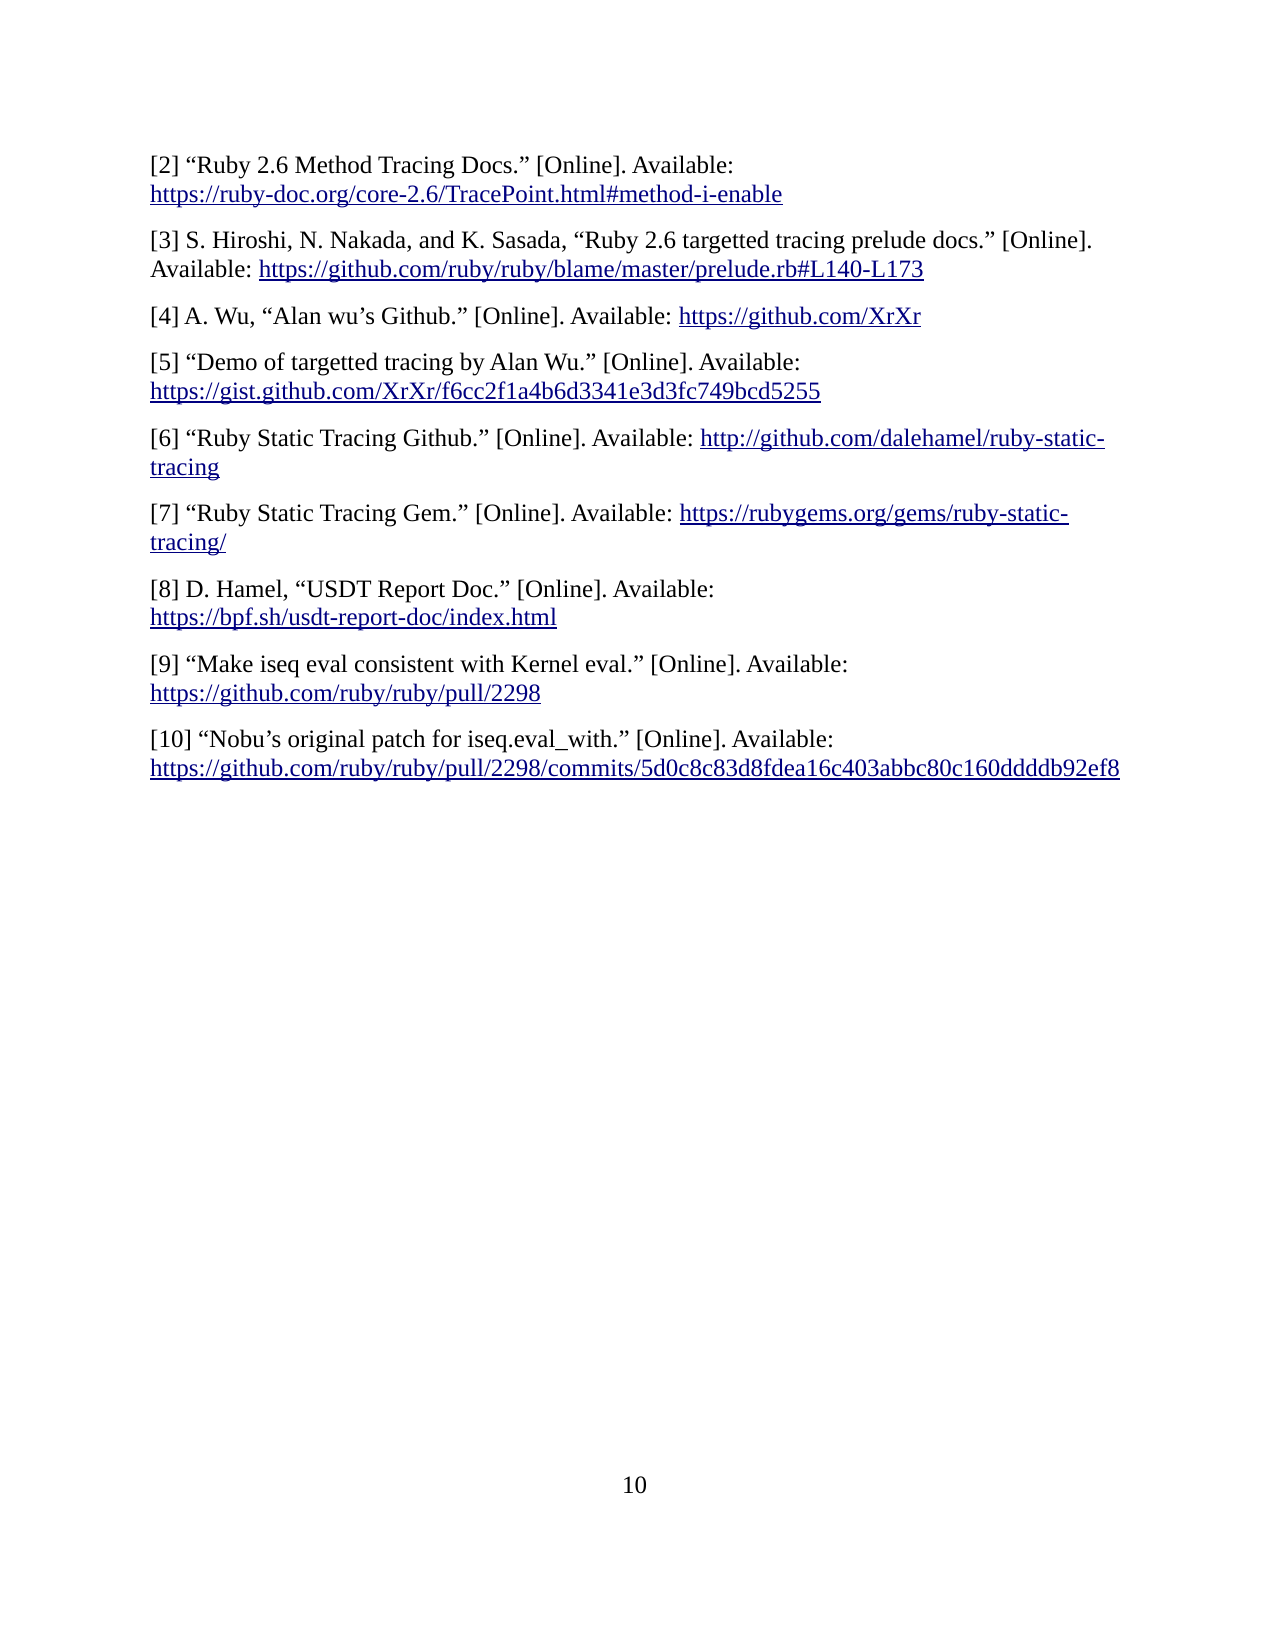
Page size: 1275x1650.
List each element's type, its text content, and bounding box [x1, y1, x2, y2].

text [6] “Ruby Static Tracing Github.” [Online]. Available: http://github.com/dalehamel/ruby-static-tracing [150, 423, 1125, 480]
text [5] “Demo of targetted tracing by Alan Wu.” [Online]. Available: https://gist.github.com/XrXr/f6cc2f1a4b6d3341e3d3fc749bcd5255 [150, 347, 1125, 405]
text [4] A. Wu, “Alan wu’s Github.” [Online]. Available: https://github.com/XrXr [150, 301, 1125, 329]
text [2] “Ruby 2.6 Method Tracing Docs.” [Online]. Available: https://ruby-doc.org/core-2.6/TracePoint.html#method-i-enable [150, 150, 1125, 207]
text [10] “Nobu’s original patch for iseq.eval_with.” [Online]. Available: https://github.com/ruby/ruby/pull/2298/commits/5d0c8c83d8fdea16c403abbc80c160ddddb92ef8 [150, 724, 1125, 782]
text [7] “Ruby Static Tracing Gem.” [Online]. Available: https://rubygems.org/gems/ruby-static-tracing/ [150, 498, 1125, 556]
text [8] D. Hamel, “USDT Report Doc.” [Online]. Available: https://bpf.sh/usdt-report-doc/index.html [150, 574, 1125, 631]
text [3] S. Hiroshi, N. Nakada, and K. Sasada, “Ruby 2.6 targetted tracing prelude docs.” [Online]. Available: https://github.com/ruby/ruby/blame/master/prelude.rb#L140-L173 [150, 225, 1125, 283]
text [9] “Make iseq eval consistent with Kernel eval.” [Online]. Available: https://github.com/ruby/ruby/pull/2298 [150, 649, 1125, 707]
